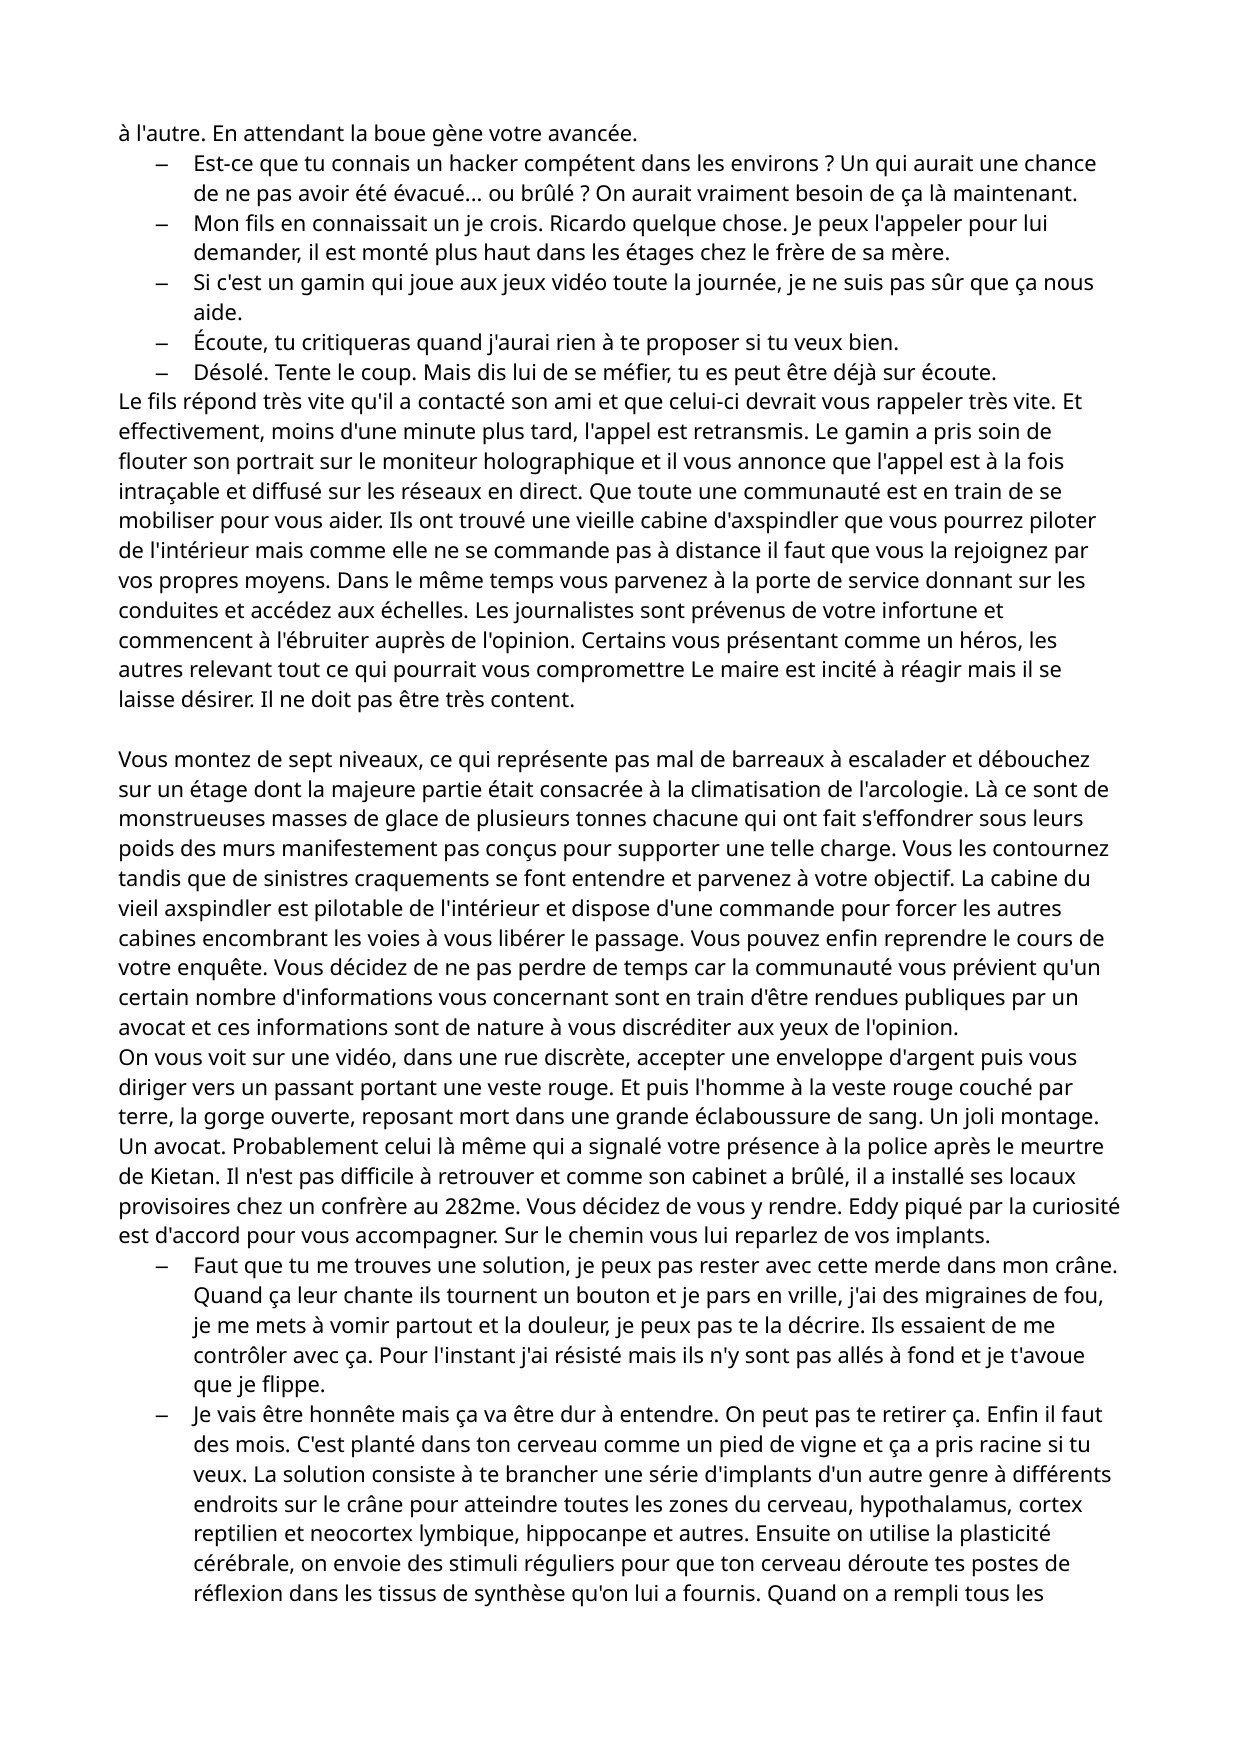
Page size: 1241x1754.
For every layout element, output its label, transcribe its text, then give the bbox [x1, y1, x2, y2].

text Vous montez de sept niveaux, ce qui représente pas mal de barreaux à escalader et débouchez sur un étage dont la majeure partie était consacrée à la climatisation de l'arcologie. Là ce sont de monstrueuses masses de glace de plusieurs tonnes chacune qui ont fait s'effondrer sous leurs poids des murs manifestement pas conçus pour supporter une telle charge. Vous les contournez tandis que de sinistres craquements se font entendre et parvenez à votre objectif. La cabine du vieil axspindler est pilotable de l'intérieur et dispose d'une commande pour forcer les autres cabines encombrant les voies à vous libérer le passage. Vous pouvez enfin reprendre le cours de votre enquête. Vous décidez de ne pas perdre de temps car la communauté vous prévient qu'un certain nombre d'informations vous concernant sont en train d'être rendues publiques par un avocat et ces informations sont de nature à vous discréditer aux yeux de l'opinion. [118, 744, 1122, 1042]
text Un avocat. Probablement celui là même qui a signalé votre présence à la police après le meurtre de Kietan. Il n'est pas difficile à retrouver et comme son cabinet a brûlé, il a installé ses locaux provisoires chez un confrère au 282me. Vous décidez de vous y rendre. Eddy piqué par la curiosité est d'accord pour vous accompagner. Sur le chemin vous lui reparlez de vos implants. [118, 1131, 1122, 1250]
text Le fils répond très vite qu'il a contacté son ami et que celui-ci devrait vous rappeler très vite. Et effectivement, moins d'une minute plus tard, l'appel est retransmis. Le gamin a pris soin de flouter son portrait sur le moniteur holographique et il vous annonce que l'appel est à la fois intraçable et diffusé sur les réseaux en direct. Que toute une communauté est en train de se mobiliser pour vous aider. Ils ont trouvé une vieille cabine d'axspindler que vous pourrez piloter de l'intérieur mais comme elle ne se commande pas à distance il faut que vous la rejoignez par vos propres moyens. Dans le même temps vous parvenez à la porte de service donnant sur les conduites et accédez aux échelles. Les journalistes sont prévenus de votre infortune et commencent à l'ébruiter auprès de l'opinion. Certains vous présentant comme un héros, les autres relevant tout ce qui pourrait vous compromettre Le maire est incité à réagir mais il se laisse désirer. Il ne doit pas être très content. [118, 386, 1122, 714]
list Faut que tu me trouves une solution, je peux pas rester avec cette merde dans mon crâne. Quand ça leur chante ils tournent un bouton et je pars en vrille, j'ai des migraines de fou, je me mets à vomir partout et la douleur, je peux pas te la décrire. Ils essaient de me contrôler avec ça. Pour l'instant j'ai résisté mais ils n'y sont pas allés à fond et je t'avoue que je flippe. [156, 1250, 1122, 1399]
list Si c'est un gamin qui joue aux jeux vidéo toute la journée, je ne suis pas sûr que ça nous aide. [156, 267, 1122, 327]
list Je vais être honnête mais ça va être dur à entendre. On peut pas te retirer ça. Enfin il faut des mois. C'est planté dans ton cerveau comme un pied de vigne et ça a pris racine si tu veux. La solution consiste à te brancher une série d'implants d'un autre genre à différents endroits sur le crâne pour atteindre toutes les zones du cerveau, hypothalamus, cortex reptilien et neocortex lymbique, hippocanpe et autres. Ensuite on utilise la plasticité cérébrale, on envoie des stimuli réguliers pour que ton cerveau déroute tes postes de réflexion dans les tissus de synthèse qu'on lui a fournis. Quand on a rempli tous les [156, 1399, 1122, 1608]
text On vous voit sur une vidéo, dans une rue discrète, accepter une enveloppe d'argent puis vous diriger vers un passant portant une veste rouge. Et puis l'homme à la veste rouge couché par terre, la gorge ouverte, reposant mort dans une grande éclaboussure de sang. Un joli montage. [118, 1042, 1122, 1131]
list Désolé. Tente le coup. Mais dis lui de se méfier, tu es peut être déjà sur écoute. [156, 356, 1122, 386]
list Est-ce que tu connais un hacker compétent dans les environs ? Un qui aurait une chance de ne pas avoir été évacué... ou brûlé ? On aurait vraiment besoin de ça là maintenant. [156, 148, 1122, 207]
text à l'autre. En attendant la boue gène votre avancée. [118, 118, 1122, 148]
list Écoute, tu critiqueras quand j'aurai rien à te proposer si tu veux bien. [156, 327, 1122, 356]
list Mon fils en connaissait un je crois. Ricardo quelque chose. Je peux l'appeler pour lui demander, il est monté plus haut dans les étages chez le frère de sa mère. [156, 207, 1122, 267]
